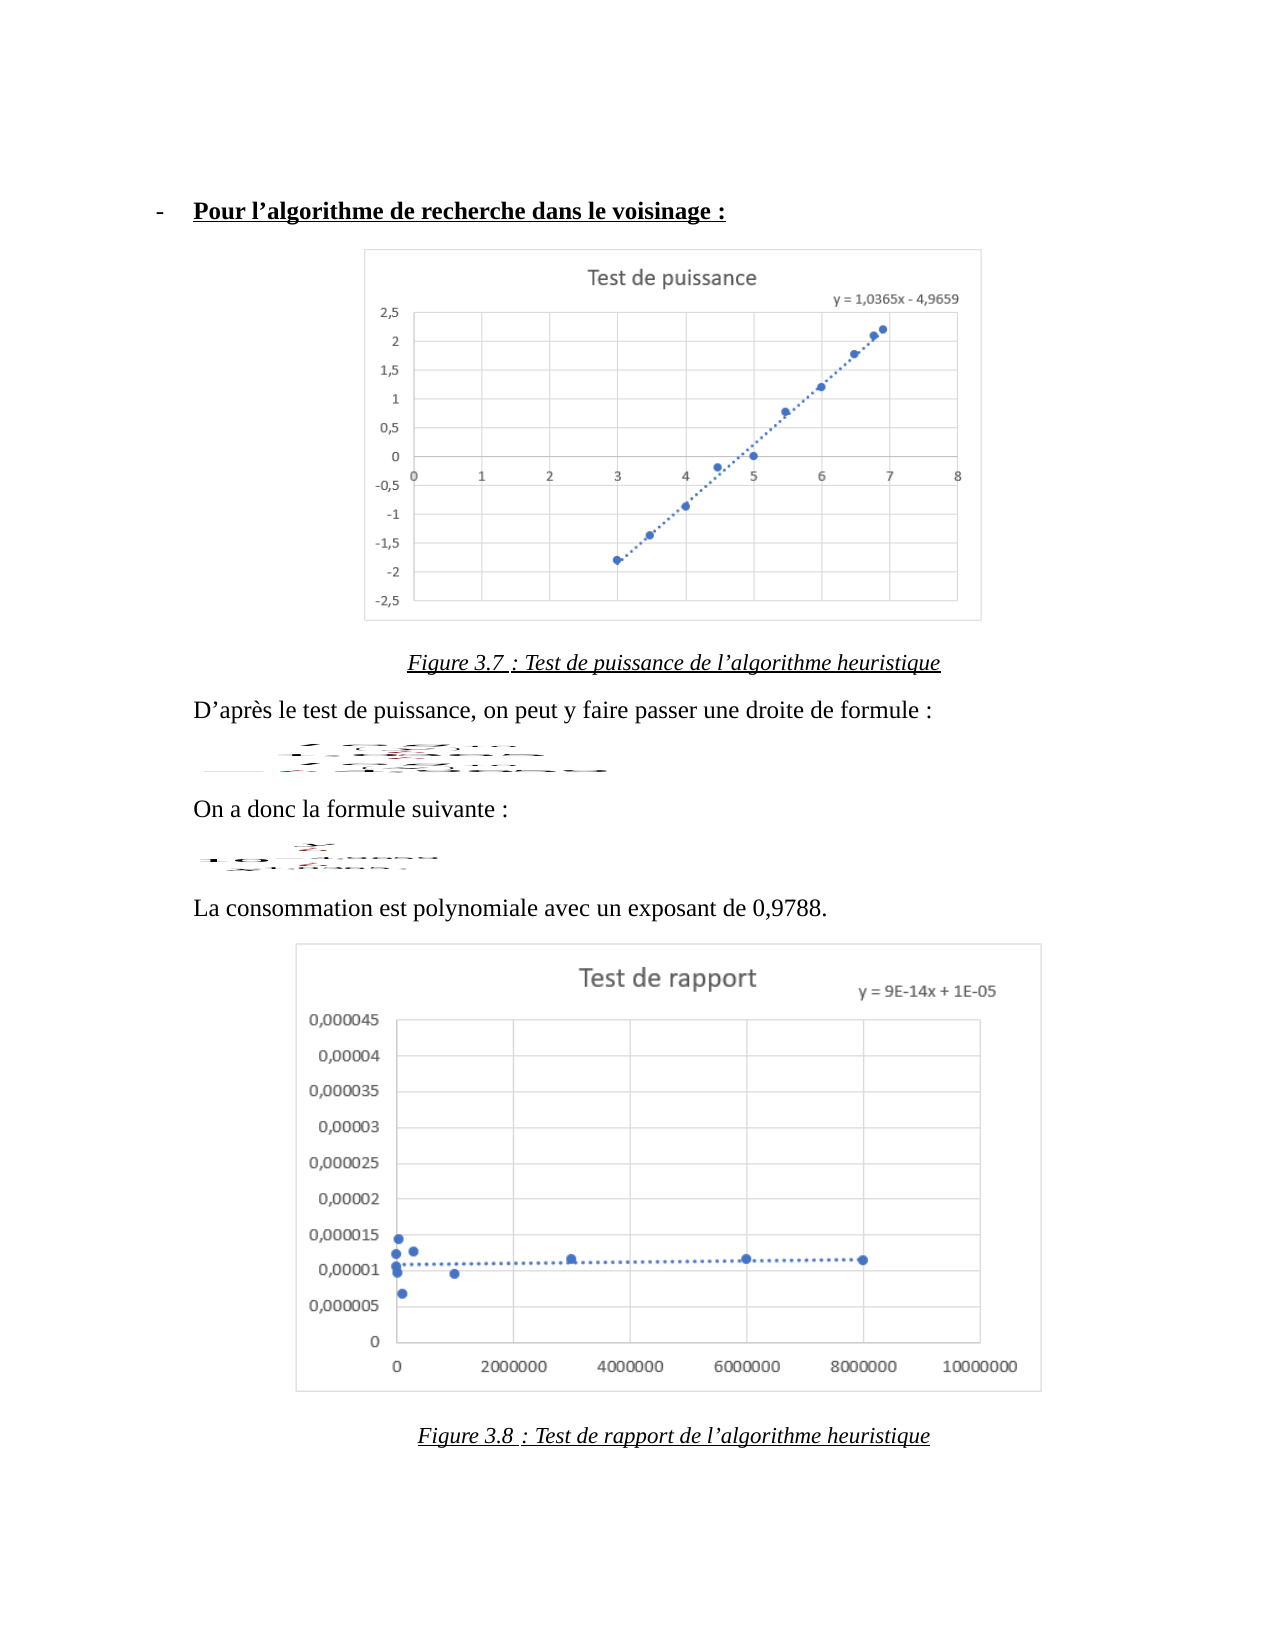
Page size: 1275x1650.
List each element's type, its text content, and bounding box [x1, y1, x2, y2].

text La consommation est polynomiale avec un exposant de 0,9788. [193, 893, 1157, 922]
text On a donc la formule suivante : [193, 794, 1157, 823]
list Pour l’algorithme de recherche dans le voisinage : [156, 196, 1157, 225]
text D’après le test de puissance, on peut y faire passer une droite de formule : [193, 695, 1157, 723]
text Figure 3.8 : Test de rapport de l’algorithme heuristique [193, 1422, 1157, 1449]
text Figure 3.7 : Test de puissance de l’algorithme heuristique [193, 649, 1157, 675]
